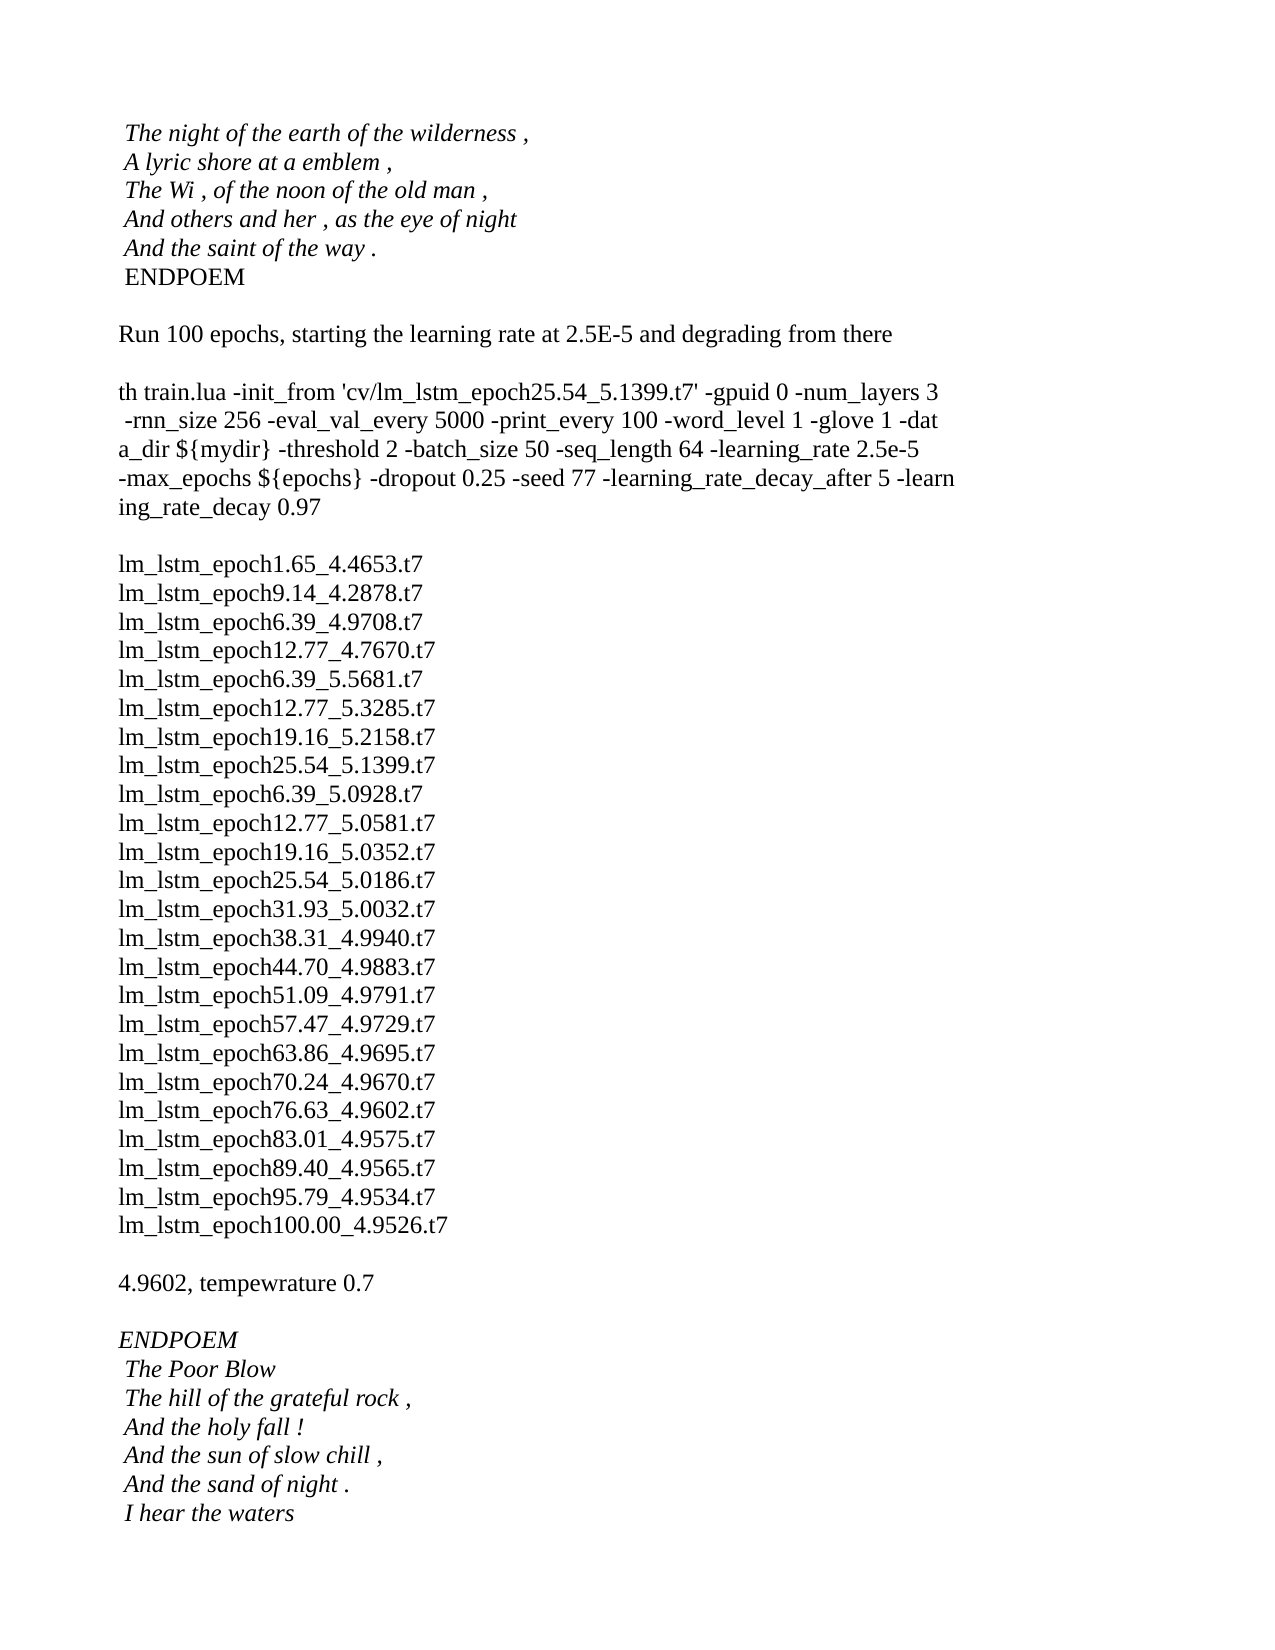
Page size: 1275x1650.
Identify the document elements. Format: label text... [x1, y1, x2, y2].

text lm_lstm_epoch38.31_4.9940.t7 [118, 923, 1157, 952]
text lm_lstm_epoch6.39_5.0928.t7 [118, 779, 1157, 808]
text The Wi , of the noon of the old man , [118, 176, 1157, 204]
text lm_lstm_epoch89.40_4.9565.t7 [118, 1153, 1157, 1182]
text a_dir ${mydir} -threshold 2 -batch_size 50 -seq_length 64 -learning_rate 2.5e-5 [118, 434, 1157, 463]
text -rnn_size 256 -eval_val_every 5000 -print_every 100 -word_level 1 -glove 1 -dat [118, 406, 1157, 434]
text lm_lstm_epoch51.09_4.9791.t7 [118, 981, 1157, 1009]
text lm_lstm_epoch95.79_4.9534.t7 [118, 1182, 1157, 1211]
text And the holy fall ! [118, 1412, 1157, 1441]
text lm_lstm_epoch100.00_4.9526.t7 [118, 1211, 1157, 1239]
text lm_lstm_epoch12.77_4.7670.t7 [118, 636, 1157, 664]
text The night of the earth of the wilderness , [118, 118, 1157, 147]
text lm_lstm_epoch70.24_4.9670.t7 [118, 1067, 1157, 1096]
text lm_lstm_epoch1.65_4.4653.t7 [118, 549, 1157, 578]
text And the saint of the way . [118, 233, 1157, 262]
text lm_lstm_epoch19.16_5.0352.t7 [118, 837, 1157, 866]
text lm_lstm_epoch76.63_4.9602.t7 [118, 1096, 1157, 1124]
text ing_rate_decay 0.97 [118, 492, 1157, 521]
text lm_lstm_epoch83.01_4.9575.t7 [118, 1124, 1157, 1153]
text -max_epochs ${epochs} -dropout 0.25 -seed 77 -learning_rate_decay_after 5 -learn [118, 463, 1157, 492]
text lm_lstm_epoch63.86_4.9695.t7 [118, 1038, 1157, 1067]
text The Poor Blow [118, 1354, 1157, 1383]
text ENDPOEM [118, 262, 1157, 291]
text lm_lstm_epoch31.93_5.0032.t7 [118, 894, 1157, 923]
text lm_lstm_epoch9.14_4.2878.t7 [118, 578, 1157, 607]
text Run 100 epochs, starting the learning rate at 2.5E-5 and degrading from there [118, 319, 1157, 348]
text lm_lstm_epoch12.77_5.3285.t7 [118, 693, 1157, 722]
text lm_lstm_epoch25.54_5.0186.t7 [118, 866, 1157, 894]
text And the sand of night . [118, 1469, 1157, 1498]
text lm_lstm_epoch19.16_5.2158.t7 [118, 722, 1157, 751]
text lm_lstm_epoch57.47_4.9729.t7 [118, 1009, 1157, 1038]
text lm_lstm_epoch6.39_4.9708.t7 [118, 607, 1157, 636]
text ENDPOEM [118, 1326, 1157, 1354]
text And the sun of slow chill , [118, 1441, 1157, 1469]
text th train.lua -init_from 'cv/lm_lstm_epoch25.54_5.1399.t7' -gpuid 0 -num_layers 3 [118, 377, 1157, 406]
text 4.9602, tempewrature 0.7 [118, 1268, 1157, 1297]
text And others and her , as the eye of night [118, 204, 1157, 233]
text I hear the waters [118, 1498, 1157, 1527]
text lm_lstm_epoch44.70_4.9883.t7 [118, 952, 1157, 981]
text The hill of the grateful rock , [118, 1383, 1157, 1412]
text lm_lstm_epoch25.54_5.1399.t7 [118, 751, 1157, 779]
text lm_lstm_epoch12.77_5.0581.t7 [118, 808, 1157, 837]
text lm_lstm_epoch6.39_5.5681.t7 [118, 664, 1157, 693]
text A lyric shore at a emblem , [118, 147, 1157, 176]
